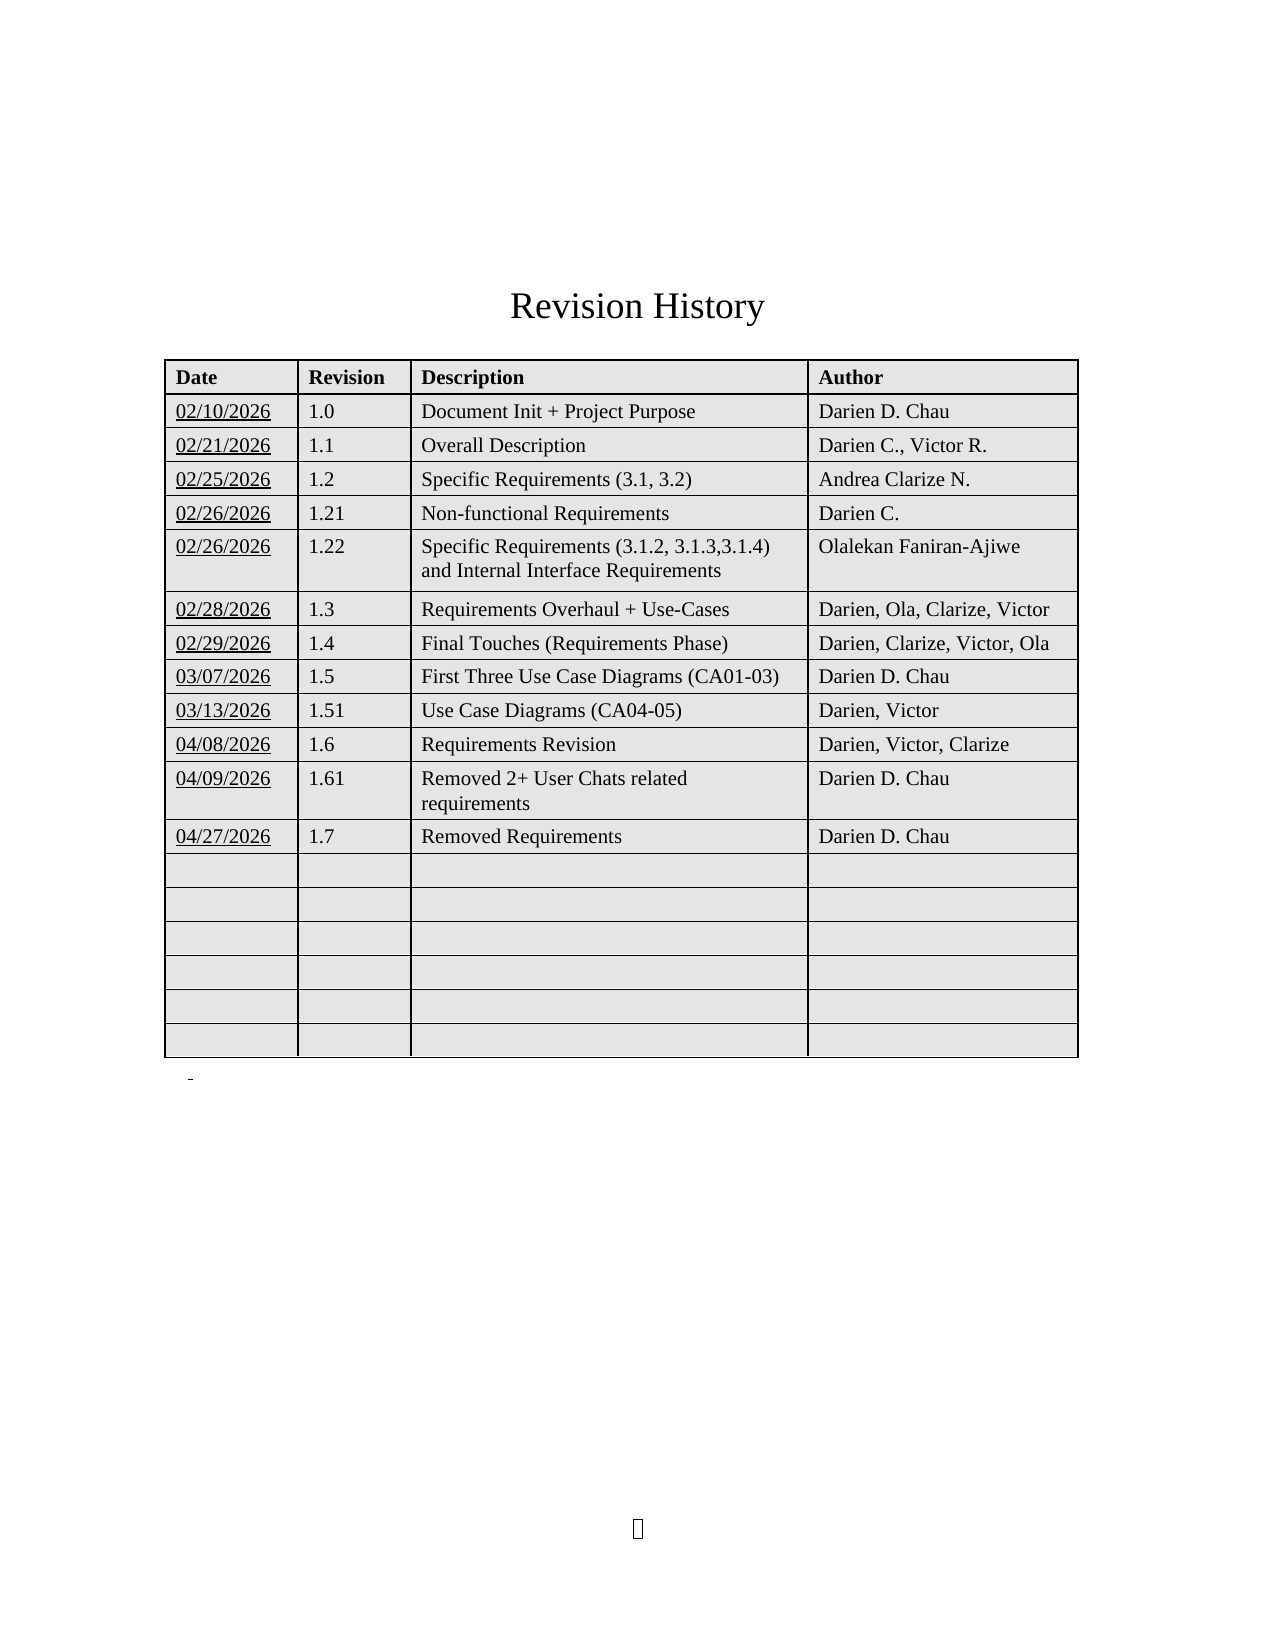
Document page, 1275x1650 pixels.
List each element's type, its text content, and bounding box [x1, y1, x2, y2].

table_cell Specific Requirements (3.1, 3.2) [412, 462, 807, 495]
table_cell 1.1 [299, 428, 410, 461]
table_cell Darien, Clarize, Victor, Ola [809, 626, 1077, 659]
table_cell [412, 854, 807, 887]
table_cell Removed 2+ User Chats related requirements [412, 762, 807, 819]
table_cell 02/21/2026 [166, 428, 297, 461]
table_cell [299, 922, 410, 954]
table_cell 1.2 [299, 462, 410, 495]
table_cell 03/13/2026 [166, 694, 297, 727]
table_cell [809, 1024, 1077, 1056]
table_cell Darien, Victor [809, 694, 1077, 727]
table_cell [299, 956, 410, 988]
table_cell 1.5 [299, 660, 410, 693]
table_cell Darien D. Chau [809, 660, 1077, 693]
table_cell 1.3 [299, 592, 410, 625]
table_cell 1.61 [299, 762, 410, 819]
table_cell [299, 854, 410, 887]
table_cell 02/28/2026 [166, 592, 297, 625]
table_cell [166, 1024, 297, 1056]
table_cell [166, 854, 297, 887]
table_cell [299, 1024, 410, 1056]
table_cell 04/09/2026 [166, 762, 297, 819]
table_cell Specific Requirements (3.1.2, 3.1.3,3.1.4) and Internal Interface Requirements [412, 530, 807, 591]
table_cell 02/10/2026 [166, 395, 297, 427]
table_cell 03/07/2026 [166, 660, 297, 693]
table_cell 02/26/2026 [166, 530, 297, 591]
table_cell Darien C., Victor R. [809, 428, 1077, 461]
table_cell Andrea Clarize N. [809, 462, 1077, 495]
table_cell [166, 922, 297, 954]
table_cell Olalekan Faniran-Ajiwe [809, 530, 1077, 591]
table_cell [809, 888, 1077, 921]
table_cell [412, 1024, 807, 1056]
table_cell 1.6 [299, 728, 410, 761]
table_cell [166, 956, 297, 988]
table_cell Non-functional Requirements [412, 496, 807, 529]
table_cell Darien C. [809, 496, 1077, 529]
table_cell Darien D. Chau [809, 762, 1077, 819]
table_cell 1.4 [299, 626, 410, 659]
table_cell 1.7 [299, 820, 410, 853]
table_cell [166, 990, 297, 1022]
table_cell Overall Description [412, 428, 807, 461]
table_cell Use Case Diagrams (CA04-05) [412, 694, 807, 727]
table_cell [809, 854, 1077, 887]
table_cell Darien D. Chau [809, 395, 1077, 427]
table_cell [166, 888, 297, 921]
text Revision History [187, 283, 1087, 326]
table_cell 02/26/2026 [166, 496, 297, 529]
table_cell 02/25/2026 [166, 462, 297, 495]
table_header Date [166, 361, 297, 393]
table_header Revision [299, 361, 410, 393]
table_cell 1.0 [299, 395, 410, 427]
table_cell 04/08/2026 [166, 728, 297, 761]
table_cell Document Init + Project Purpose [412, 395, 807, 427]
table_header Author [809, 361, 1077, 393]
table_cell [299, 888, 410, 921]
table_cell [412, 922, 807, 954]
table_cell Darien D. Chau [809, 820, 1077, 853]
table_cell 1.22 [299, 530, 410, 591]
table_cell [412, 956, 807, 988]
table_cell [809, 922, 1077, 954]
table_cell [412, 990, 807, 1022]
table_cell [809, 990, 1077, 1022]
table_cell 1.51 [299, 694, 410, 727]
table_cell Removed Requirements [412, 820, 807, 853]
table_cell Darien, Victor, Clarize [809, 728, 1077, 761]
table_cell [412, 888, 807, 921]
table_cell [809, 956, 1077, 988]
table_cell 02/29/2026 [166, 626, 297, 659]
table_cell Requirements Revision [412, 728, 807, 761]
table_cell 04/27/2026 [166, 820, 297, 853]
table_cell Requirements Overhaul + Use-Cases [412, 592, 807, 625]
table_cell First Three Use Case Diagrams (CA01-03) [412, 660, 807, 693]
table_cell 1.21 [299, 496, 410, 529]
table_header Description [412, 361, 807, 393]
table_cell Darien, Ola, Clarize, Victor [809, 592, 1077, 625]
table_cell [299, 990, 410, 1022]
table_cell Final Touches (Requirements Phase) [412, 626, 807, 659]
